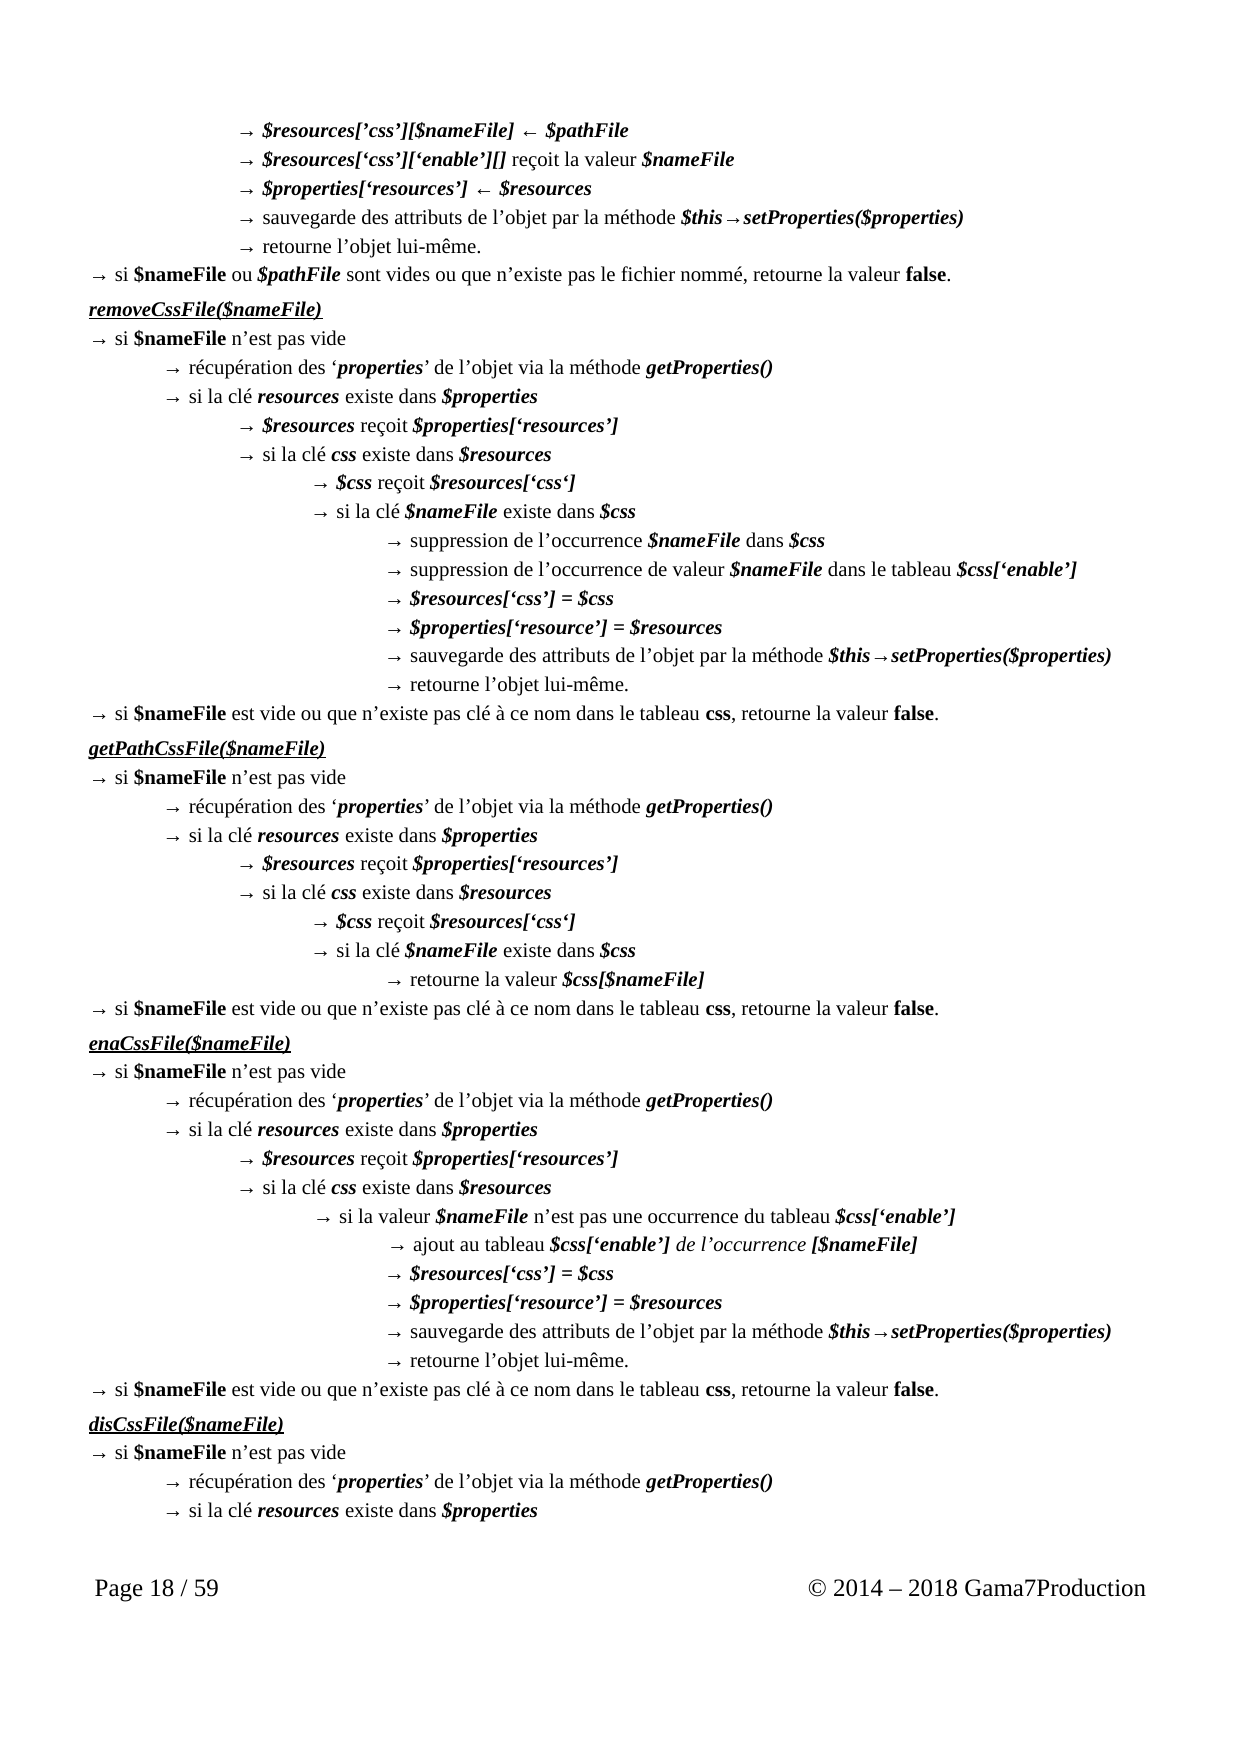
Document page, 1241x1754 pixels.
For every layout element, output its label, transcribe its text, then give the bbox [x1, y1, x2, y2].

text → retourne la valeur $css[$nameFile] [88, 967, 1152, 991]
text → $css reçoit $resources[‘css‘] [88, 909, 1152, 933]
text → si la clé $nameFile existe dans $css [88, 499, 1152, 523]
text → sauvegarde des attributs de l’objet par la méthode $this→setProperties($properties) [236, 205, 1152, 229]
text → $resources[‘css’] = $css [88, 1261, 1152, 1285]
text → $resources[’css’][$nameFile] ← $pathFile [236, 118, 1152, 142]
text → si $nameFile est vide ou que n’existe pas clé à ce nom dans le tableau css, retourne la valeur false. [88, 701, 1152, 725]
text → si $nameFile n’est pas vide [88, 765, 1152, 789]
text → si la clé resources existe dans $properties [88, 384, 1152, 408]
text → si $nameFile ou $pathFile sont vides ou que n’existe pas le fichier nommé, retourne la valeur false. [88, 262, 1152, 286]
text → $properties[‘resource’] = $resources [88, 1290, 1152, 1314]
text → si la clé resources existe dans $properties [88, 1117, 1152, 1141]
text → si la valeur $nameFile n’est pas une occurrence du tableau $css[‘enable’] [313, 1203, 1152, 1228]
text → si $nameFile n’est pas vide [88, 326, 1152, 350]
text → récupération des ‘properties’ de l’objet via la méthode getProperties() [88, 355, 1152, 379]
text → $css reçoit $resources[‘css‘] [88, 470, 1152, 494]
text → si $nameFile est vide ou que n’existe pas clé à ce nom dans le tableau css, retourne la valeur false. [88, 996, 1152, 1020]
text → retourne l’objet lui-même. [88, 233, 1152, 258]
text → $properties[‘resources’] ← $resources [236, 176, 1152, 200]
text → si $nameFile est vide ou que n’existe pas clé à ce nom dans le tableau css, retourne la valeur false. [88, 1377, 1152, 1401]
text removeCssFile($nameFile) [88, 297, 1152, 321]
text → récupération des ‘properties’ de l’objet via la méthode getProperties() [88, 794, 1152, 818]
text enaCssFile($nameFile) [88, 1030, 1152, 1054]
text → si la clé resources existe dans $properties [88, 1498, 1152, 1522]
text → $resources reçoit $properties[‘resources’] [88, 851, 1152, 875]
text → si la clé css existe dans $resources [88, 880, 1152, 904]
text → si la clé css existe dans $resources [88, 441, 1152, 466]
text → si $nameFile n’est pas vide [88, 1059, 1152, 1083]
text → ajout au tableau $css[‘enable’] de l’occurrence [$nameFile] [313, 1232, 1152, 1256]
text disCssFile($nameFile) [88, 1411, 1152, 1436]
text getPathCssFile($nameFile) [88, 736, 1152, 760]
text → $resources[‘css’][‘enable’][] reçoit la valeur $nameFile [236, 147, 1152, 171]
text → $resources reçoit $properties[‘resources’] [88, 1146, 1152, 1170]
text → récupération des ‘properties’ de l’objet via la méthode getProperties() [88, 1088, 1152, 1112]
text → récupération des ‘properties’ de l’objet via la méthode getProperties() [88, 1469, 1152, 1493]
text → $properties[‘resource’] = $resources [88, 614, 1152, 639]
text → si $nameFile n’est pas vide [88, 1440, 1152, 1464]
text → suppression de l’occurrence $nameFile dans $css [88, 528, 1152, 552]
text → sauvegarde des attributs de l’objet par la méthode $this→setProperties($properties) [384, 1319, 1152, 1343]
text → si la clé resources existe dans $properties [88, 822, 1152, 847]
text → sauvegarde des attributs de l’objet par la méthode $this→setProperties($properties) [384, 643, 1152, 667]
text → retourne l’objet lui-même. [384, 672, 1152, 696]
text → $resources[‘css’] = $css [88, 586, 1152, 610]
text → retourne l’objet lui-même. [384, 1348, 1152, 1372]
text → si la clé css existe dans $resources [88, 1175, 1152, 1199]
text → suppression de l’occurrence de valeur $nameFile dans le tableau $css[‘enable’] [384, 557, 1152, 581]
text → si la clé $nameFile existe dans $css [88, 938, 1152, 962]
text → $resources reçoit $properties[‘resources’] [88, 413, 1152, 437]
